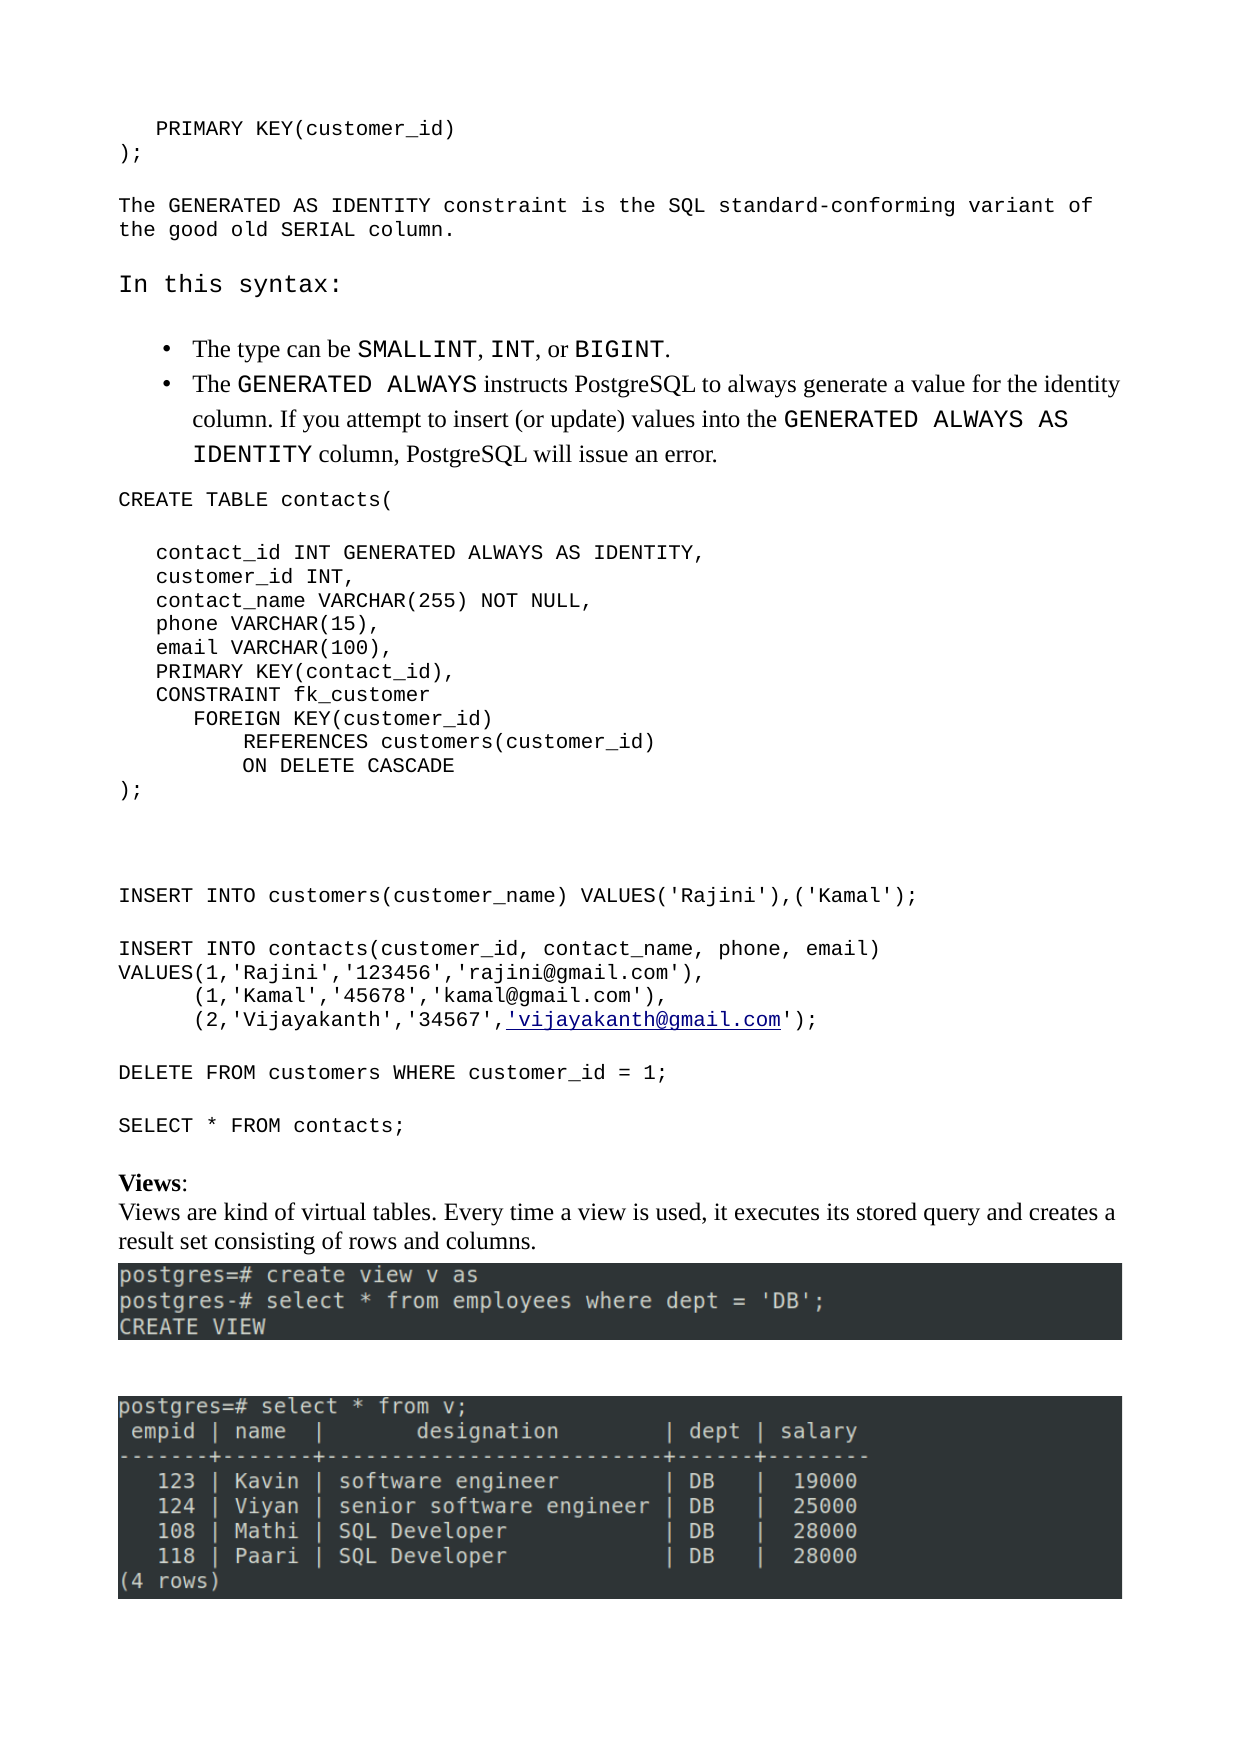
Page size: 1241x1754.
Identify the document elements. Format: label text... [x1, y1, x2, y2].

picture [118, 1263, 1123, 1340]
text INSERT INTO customers(customer_name) VALUES('Rajini'),('Kamal'); [118, 885, 1122, 909]
text CREATE TABLE contacts( [118, 489, 1122, 513]
text Views: [118, 1168, 1122, 1197]
text contact_name VARCHAR(255) NOT NULL, [118, 590, 1122, 613]
text DELETE FROM customers WHERE customer_id = 1; [118, 1062, 1122, 1086]
text Views are kind of virtual tables. Every time a view is used, it executes its stored query and creates a result set consisting of rows and columns. [118, 1197, 1122, 1255]
text PRIMARY KEY(customer_id) [118, 118, 1122, 142]
text (2,'Vijayakanth','34567','vijayakanth@gmail.com'); [118, 1009, 1122, 1033]
text phone VARCHAR(15), [118, 613, 1122, 637]
text email VARCHAR(100), [118, 637, 1122, 661]
text ); [118, 779, 1122, 802]
text contact_id INT GENERATED ALWAYS AS IDENTITY, [118, 542, 1122, 566]
text (1,'Kamal','45678','kamal@gmail.com'), [118, 986, 1122, 1009]
text INSERT INTO contacts(customer_id, contact_name, phone, email) [118, 938, 1122, 962]
text REFERENCES customers(customer_id) [118, 732, 1122, 755]
list The GENERATED ALWAYS instructs PostgreSQL to always generate a value for the identity column. If you attempt to insert (or update) values into the GENERATED ALWAYS AS IDENTITY column, PostgreSQL will issue an error. [162, 369, 1122, 470]
picture [118, 1396, 1123, 1599]
text ); [118, 142, 1122, 165]
text customer_id INT, [118, 566, 1122, 590]
text The GENERATED AS IDENTITY constraint is the SQL standard-conforming variant of the good old SERIAL column. [118, 195, 1122, 242]
text ON DELETE CASCADE [118, 755, 1122, 779]
text PRIMARY KEY(contact_id), [118, 661, 1122, 684]
list The type can be SMALLINT, INT, or BIGINT. [162, 334, 1122, 364]
text In this syntax: [118, 272, 1122, 300]
text SELECT * FROM contacts; [118, 1115, 1122, 1139]
text FOREIGN KEY(customer_id) [118, 708, 1122, 732]
text CONSTRAINT fk_customer [118, 684, 1122, 708]
text VALUES(1,'Rajini','123456','rajini@gmail.com'), [118, 962, 1122, 986]
